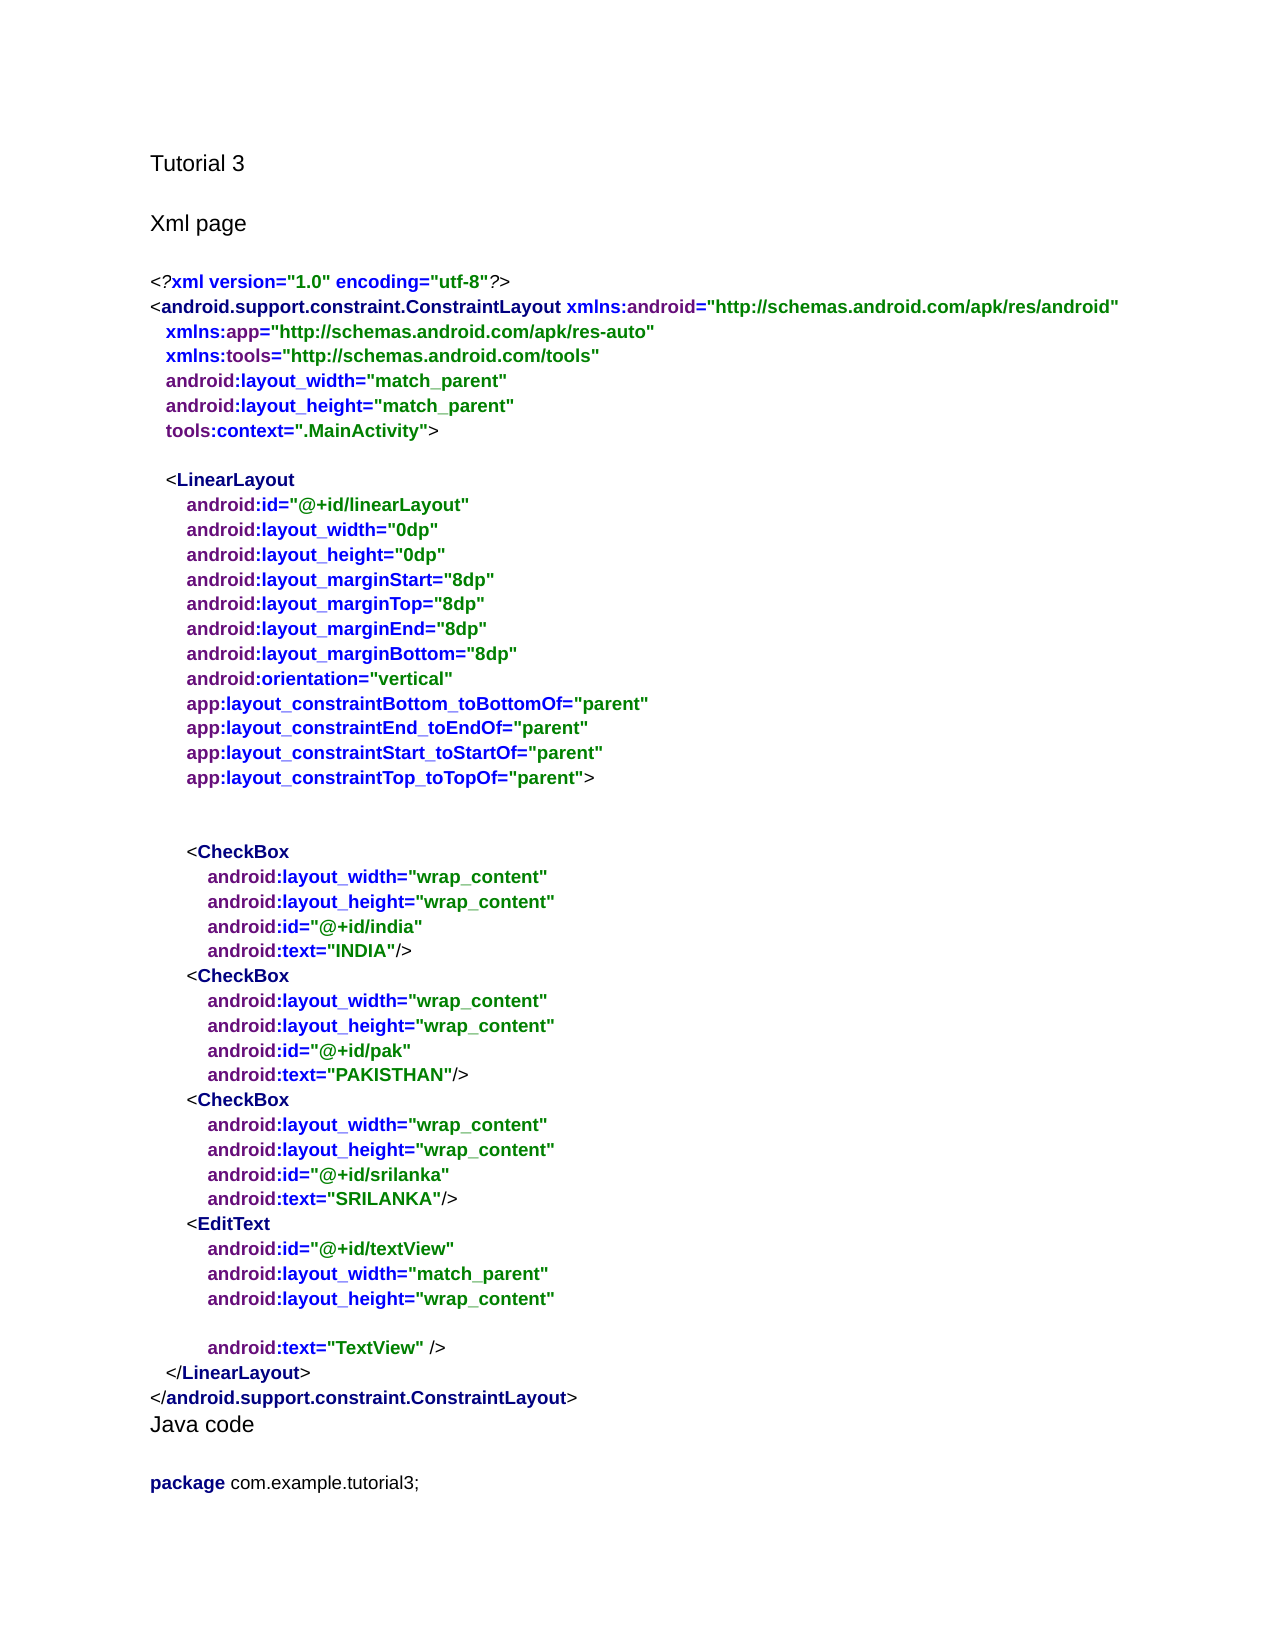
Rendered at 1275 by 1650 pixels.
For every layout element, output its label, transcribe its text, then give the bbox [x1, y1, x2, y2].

text app:layout_constraintTop_toTopOf="parent"> [150, 767, 1125, 788]
text Xml page [150, 210, 1125, 237]
text android:id="@+id/textView" [150, 1238, 1125, 1259]
text android:text="PAKISTHAN"/> [150, 1064, 1125, 1086]
text Java code [150, 1411, 1125, 1438]
text <CheckBox [150, 1089, 1125, 1111]
text android:layout_height="0dp" [150, 543, 1125, 565]
text <CheckBox [150, 841, 1125, 863]
text android:layout_width="wrap_content" [150, 990, 1125, 1011]
text android:layout_marginTop="8dp" [150, 593, 1125, 615]
text android:id="@+id/pak" [150, 1039, 1125, 1061]
text android:orientation="vertical" [150, 667, 1125, 689]
text android:text="INDIA"/> [150, 940, 1125, 962]
text android:text="SRILANKA"/> [150, 1188, 1125, 1210]
text android:layout_width="0dp" [150, 519, 1125, 540]
text Tutorial 3 [150, 150, 1125, 176]
text android:layout_width="wrap_content" [150, 866, 1125, 887]
text android:layout_width="match_parent" [150, 1262, 1125, 1284]
text package com.example.tutorial3; [150, 1472, 1125, 1493]
text app:layout_constraintEnd_toEndOf="parent" [150, 717, 1125, 739]
text android:layout_marginBottom="8dp" [150, 643, 1125, 664]
text android:text="TextView" /> [150, 1337, 1125, 1358]
text <android.support.constraint.ConstraintLayout xmlns:android="http://schemas.android.com/apk/res/android" [150, 296, 1125, 317]
text android:layout_height="wrap_content" [150, 891, 1125, 912]
text android:layout_width="wrap_content" [150, 1114, 1125, 1135]
text android:id="@+id/linearLayout" [150, 494, 1125, 516]
text <CheckBox [150, 965, 1125, 987]
text xmlns:app="http://schemas.android.com/apk/res-auto" [150, 320, 1125, 342]
text </LinearLayout> [150, 1362, 1125, 1383]
text android:layout_width="match_parent" [150, 370, 1125, 392]
text app:layout_constraintStart_toStartOf="parent" [150, 742, 1125, 763]
text android:layout_marginEnd="8dp" [150, 618, 1125, 639]
text android:id="@+id/srilanka" [150, 1163, 1125, 1185]
text android:layout_height="match_parent" [150, 395, 1125, 416]
text tools:context=".MainActivity"> [150, 419, 1125, 441]
text android:layout_height="wrap_content" [150, 1287, 1125, 1309]
text android:id="@+id/india" [150, 915, 1125, 937]
text android:layout_marginStart="8dp" [150, 568, 1125, 590]
text app:layout_constraintBottom_toBottomOf="parent" [150, 692, 1125, 714]
text <EditText [150, 1213, 1125, 1234]
text <?xml version="1.0" encoding="utf-8"?> [150, 271, 1125, 292]
text android:layout_height="wrap_content" [150, 1138, 1125, 1160]
text <LinearLayout [150, 469, 1125, 491]
text xmlns:tools="http://schemas.android.com/tools" [150, 345, 1125, 367]
text </android.support.constraint.ConstraintLayout> [150, 1386, 1125, 1408]
text android:layout_height="wrap_content" [150, 1014, 1125, 1036]
